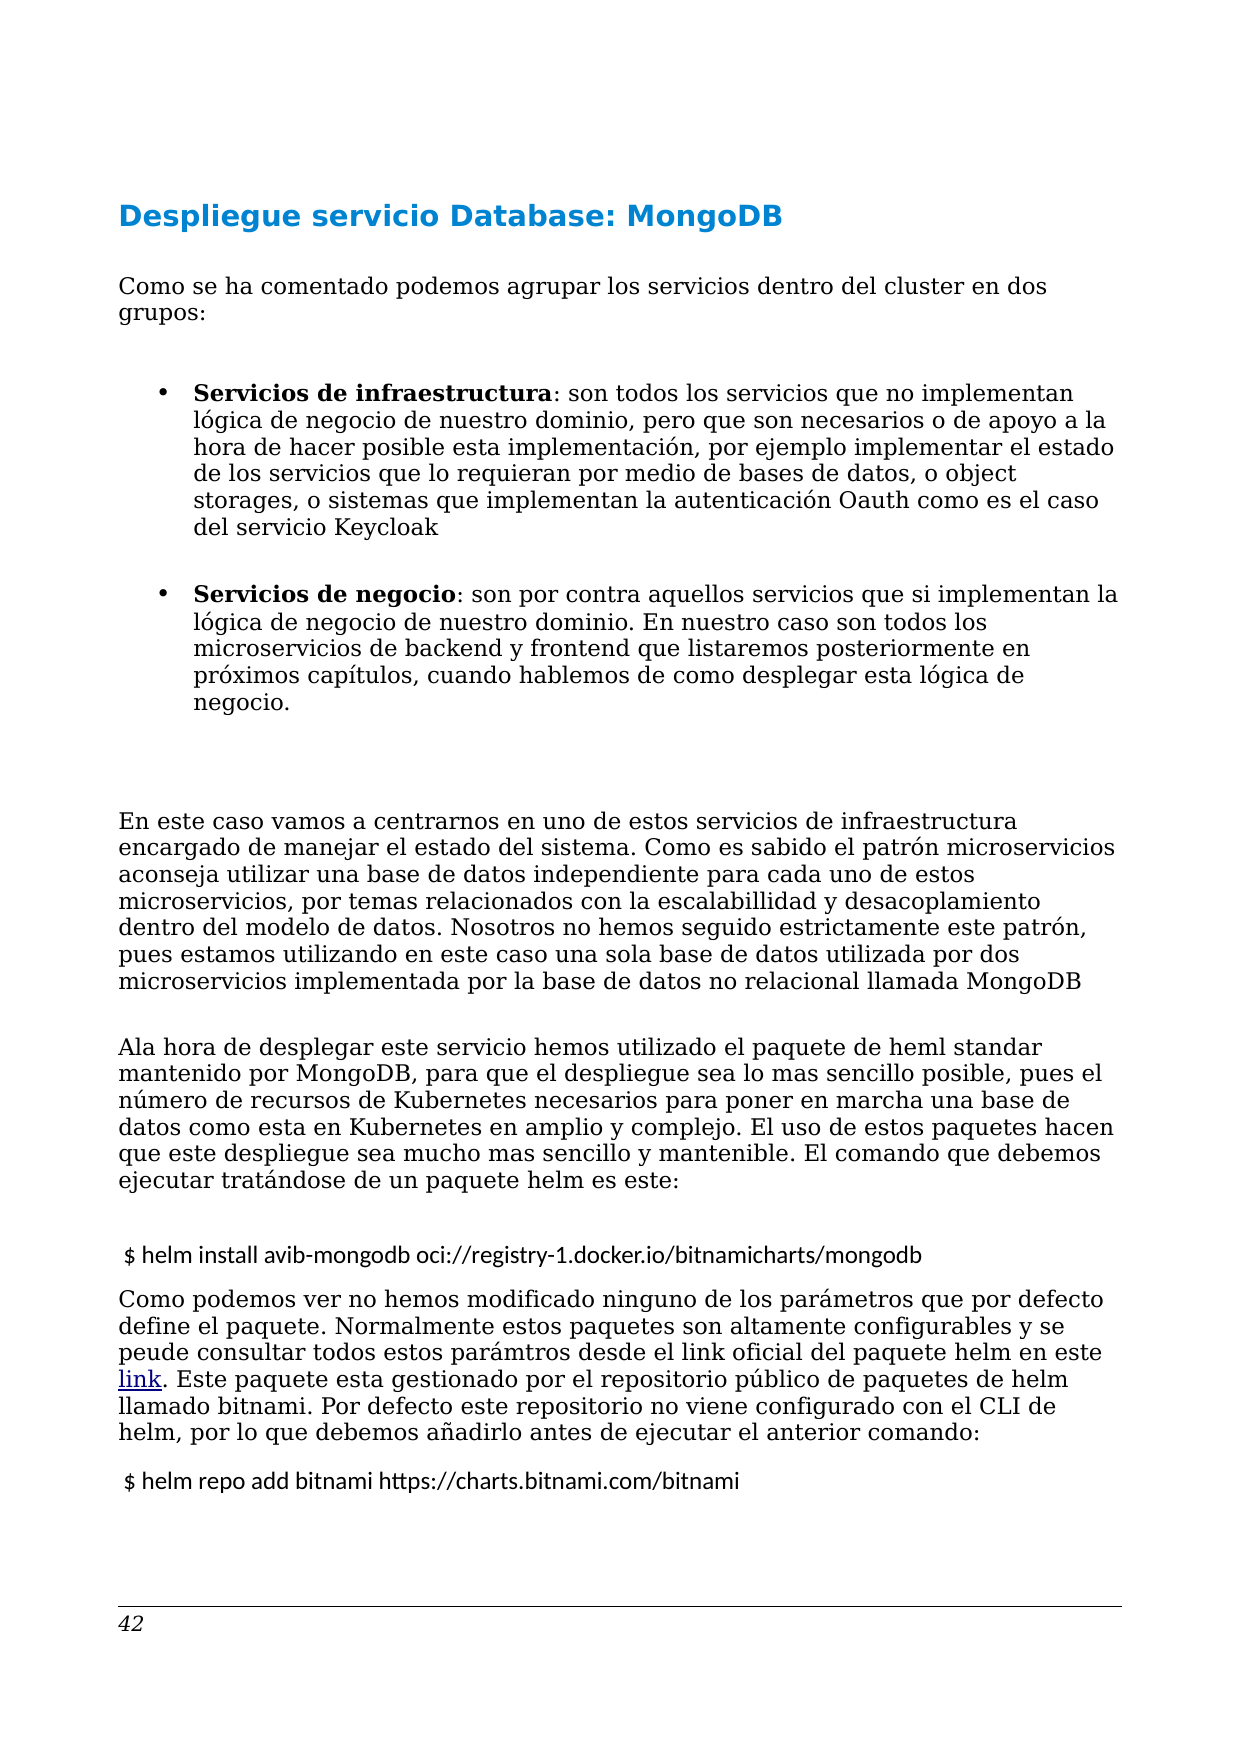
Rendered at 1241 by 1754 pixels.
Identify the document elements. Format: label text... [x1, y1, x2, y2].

list Servicios de negocio: son por contra aquellos servicios que si implementan la lógica de negocio de nuestro dominio. En nuestro caso son todos los microservicios de backend y frontend que listaremos posteriormente en próximos capítulos, cuando hablemos de como desplegar esta lógica de negocio. [156, 579, 1122, 795]
text Como podemos ver no hemos modificado ninguno de los parámetros que por defecto define el paquete. Normalmente estos paquetes son altamente configurables y se peude consultar todos estos parámtros desde el link oficial del paquete helm en este link. Este paquete esta gestionado por el repositorio público de paquetes de helm llamado bitnami. Por defecto este repositorio no viene configurado con el CLI de helm, por lo que debemos añadirlo antes de ejecutar el anterior comando: [118, 1233, 1122, 1446]
text En este caso vamos a centrarnos en uno de estos servicios de infraestructura encargado de manejar el estado del sistema. Como es sabido el patrón microservicios aconseja utilizar una base de datos independiente para cada uno de estos microservicios, por temas relacionados con la escalabillidad y desacoplamiento dentro del modelo de datos. Nosotros no hemos seguido estrictamente este patrón, pues estamos utilizando en este caso una sola base de datos utilizada por dos microservicios implementada por la base de datos no relacional llamada MongoDB [118, 808, 1122, 994]
text Como se ha comentado podemos agrupar los servicios dentro del cluster en dos grupos: [118, 246, 1122, 326]
text Ala hora de desplegar este servicio hemos utilizado el paquete de heml standar mantenido por MongoDB, para que el despliegue sea lo mas sencillo posible, pues el número de recursos de Kubernetes necesarios para poner en marcha una base de datos como esta en Kubernetes en amplio y complejo. El uso de estos paquetes hacen que este despliegue sea mucho mas sencillo y mantenible. El comando que debemos ejecutar tratándose de un paquete helm es este: [118, 1007, 1122, 1220]
subtitle Despliegue servicio Database: MongoDB [118, 200, 1122, 234]
list Servicios de infraestructura: son todos los servicios que no implementan lógica de negocio de nuestro dominio, pero que son necesarios o de apoyo a la hora de hacer posible esta implementación, por ejemplo implementar el estado de los servicios que lo requieran por medio de bases de datos, o object storages, o sistemas que implementan la autenticación Oauth como es el caso del servicio Keycloak [156, 378, 1122, 567]
